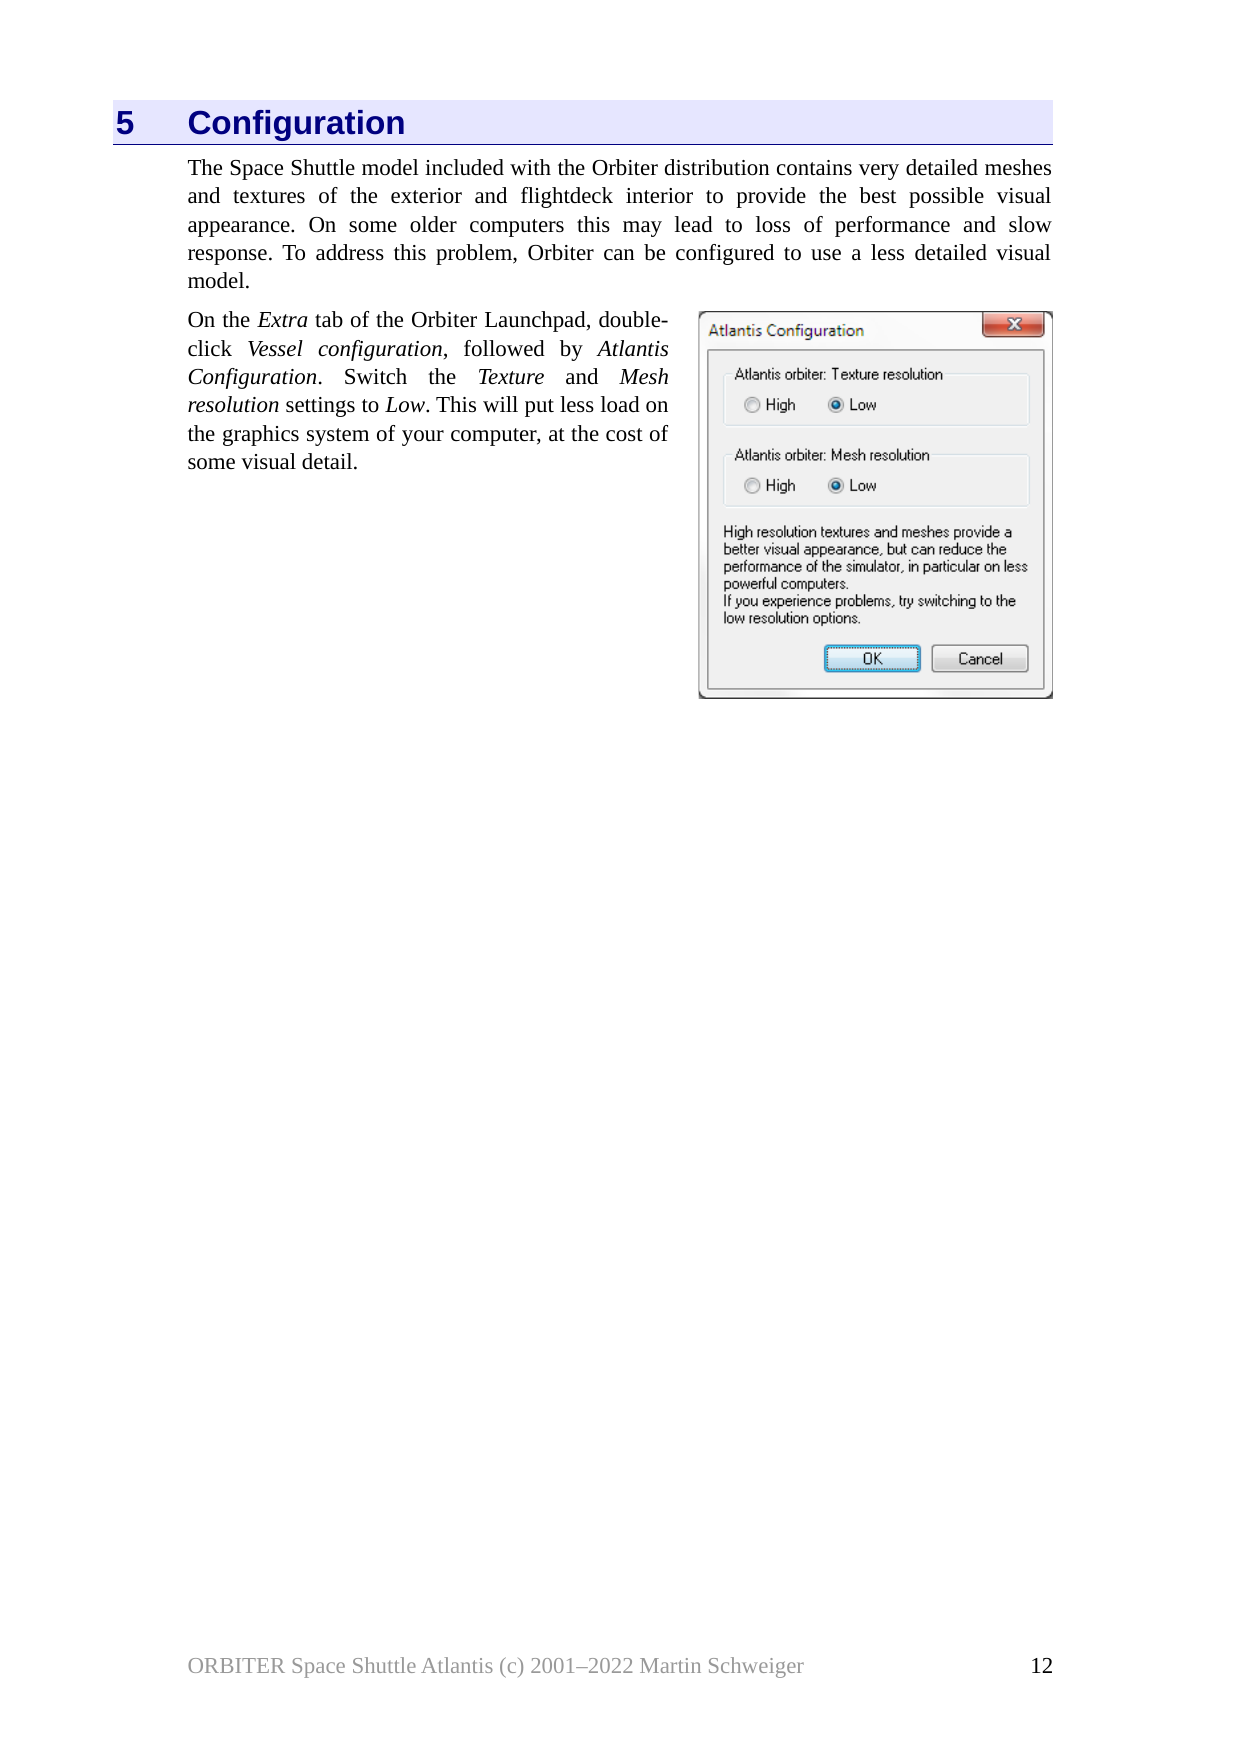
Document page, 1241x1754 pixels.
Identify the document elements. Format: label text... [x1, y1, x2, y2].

text The Space Shuttle model included with the Orbiter distribution contains very detailed meshes and textures of the exterior and flightdeck interior to provide the best possible visual appearance. On some older computers this may lead to loss of performance and slow response. To address this problem, Orbiter can be configured to use a less detailed visual model. [187, 153, 1053, 294]
text On the Extra tab of the Orbiter Launchpad, double-click Vessel configuration, followed by Atlantis Configuration. Switch the Texture and Mesh resolution settings to Low. This will put less load on the graphics system of your computer, at the cost of some visual detail. [187, 305, 1053, 475]
subtitle Configuration [113, 100, 1053, 144]
